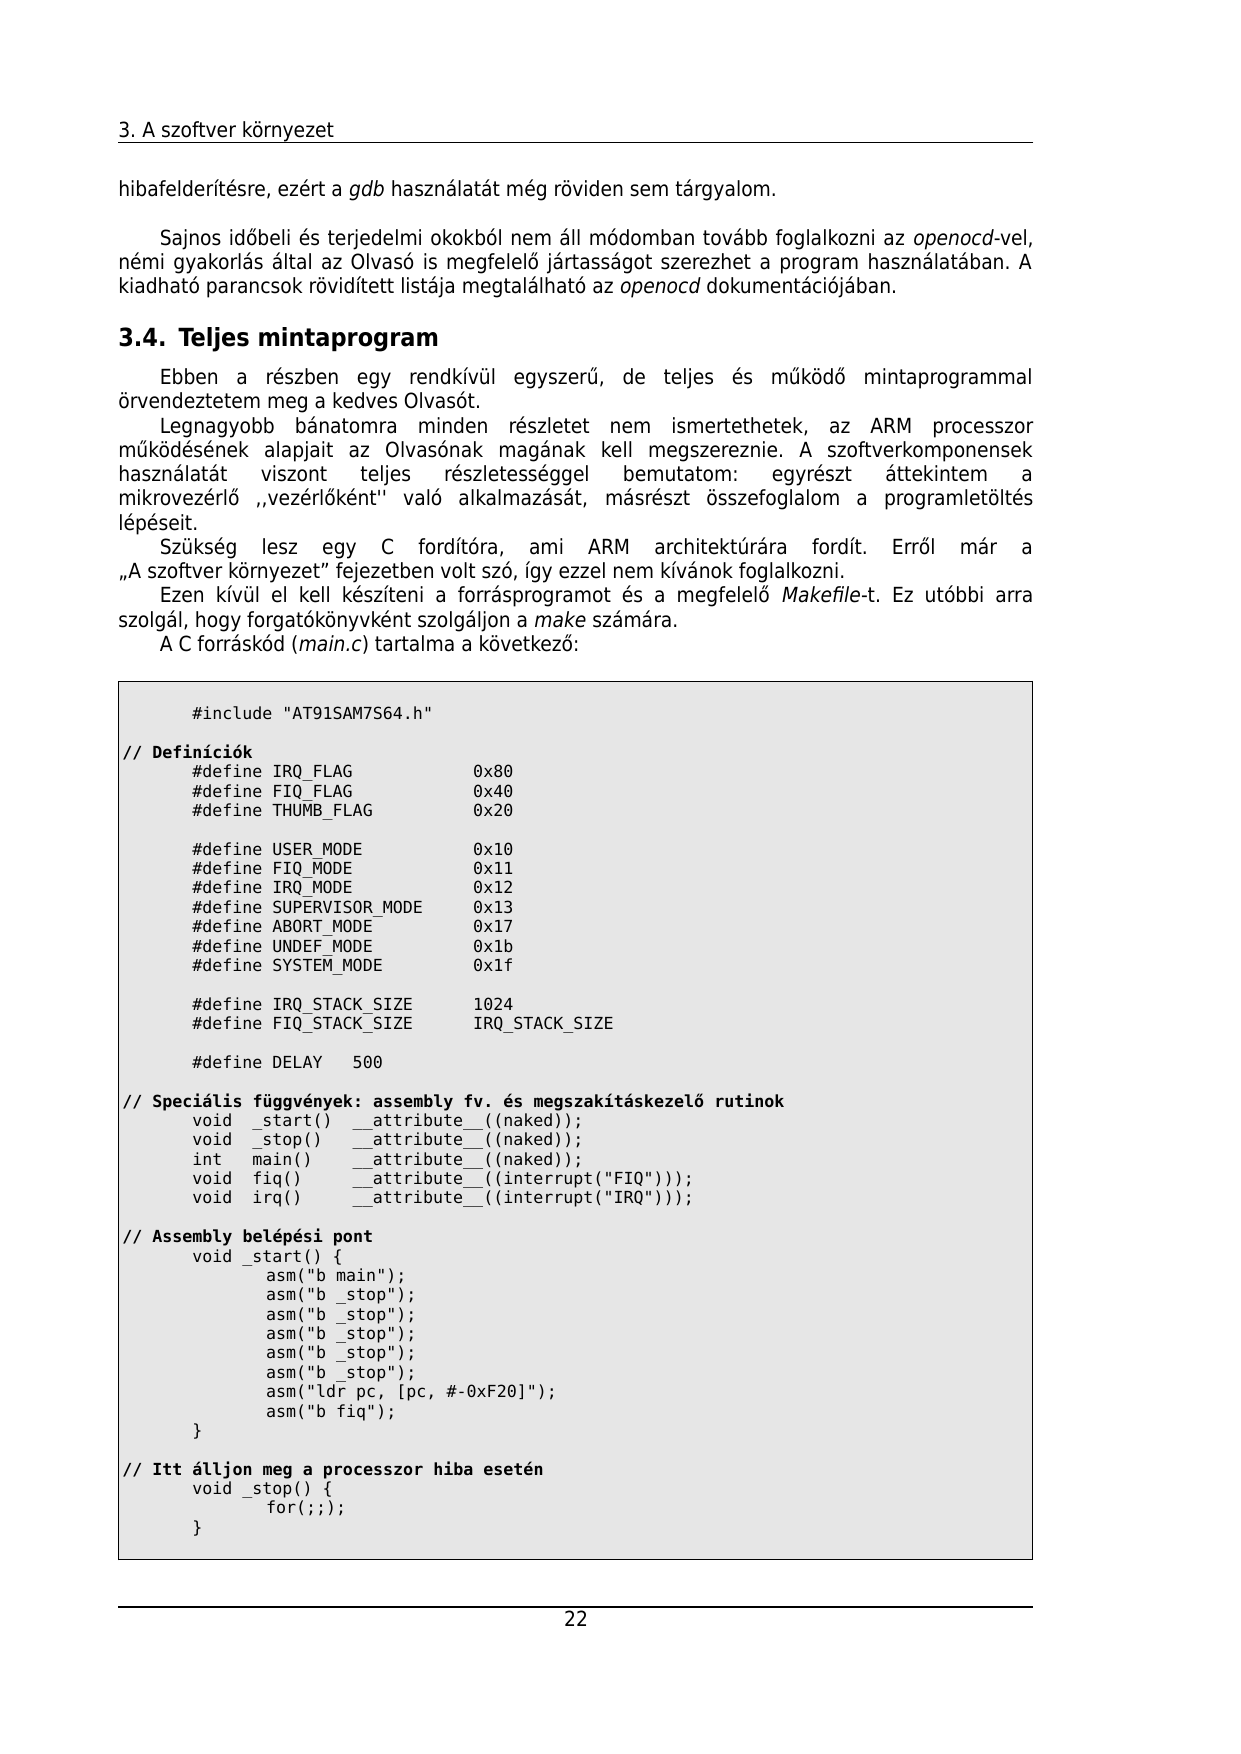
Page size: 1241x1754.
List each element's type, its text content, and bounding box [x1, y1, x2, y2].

text #define UNDEF_MODE 0x1b [119, 932, 1032, 952]
text Ezen kívül el kell készíteni a forrásprogramot és a megfelelő Makefile-t. Ez utóbbi arra szolgál, hogy forgatókönyvként szolgáljon a make számára. [118, 583, 1033, 632]
text #define IRQ_MODE 0x12 [119, 874, 1032, 894]
text #define ABORT_MODE 0x17 [119, 913, 1032, 932]
text Legnagyobb bánatomra minden részletet nem ismertethetek, az ARM processzor működésének alapjait az Olvasónak magának kell megszereznie. A szoftverkomponensek használatát viszont teljes részletességgel bemutatom: egyrészt áttekintem a mikrovezérlő ,,vezérlőként'' való alkalmazását, másrészt összefoglalom a programletöltés lépéseit. [118, 414, 1033, 535]
text void fiq() __attribute__((interrupt("FIQ"))); [119, 1165, 1032, 1184]
text void _stop() __attribute__((naked)); [119, 1126, 1032, 1146]
text #define DELAY 500 [119, 1049, 1032, 1068]
text #define SYSTEM_MODE 0x1f [119, 952, 1032, 971]
text asm("b _stop"); [119, 1339, 1032, 1359]
text A C forráskód (main.c) tartalma a következő: [118, 632, 1033, 656]
text asm("b _stop"); [119, 1281, 1032, 1301]
text Szükség lesz egy C fordítóra, ami ARM architektúrára fordít. Erről már a „A szoftver környezet” fejezetben volt szó, így ezzel nem kívánok foglalkozni. [118, 535, 1033, 583]
text int main() __attribute__((naked)); [119, 1146, 1032, 1165]
text void _stop() { [119, 1475, 1032, 1494]
text // Speciális függvények: assembly fv. és megszakításkezelő rutinok [119, 1087, 1032, 1107]
text asm("b fiq"); [119, 1397, 1032, 1417]
text void _start() __attribute__((naked)); [119, 1107, 1032, 1126]
text #define IRQ_FLAG 0x80 [119, 758, 1032, 777]
text asm("ldr pc, [pc, #-0xF20]"); [119, 1378, 1032, 1397]
text #define FIQ_FLAG 0x40 [119, 777, 1032, 797]
text void _start() { [119, 1242, 1032, 1262]
text #define THUMB_FLAG 0x20 [119, 797, 1032, 816]
subtitle Teljes mintaprogram [118, 323, 1033, 353]
text // Definíciók [119, 739, 1032, 758]
text Ebben a részben egy rendkívül egyszerű, de teljes és működő mintaprogrammal örvendeztetem meg a kedves Olvasót. [118, 365, 1033, 414]
text asm("b _stop"); [119, 1320, 1032, 1339]
text #include "AT91SAM7S64.h" [119, 700, 1032, 719]
text #define FIQ_MODE 0x11 [119, 855, 1032, 874]
text #define USER_MODE 0x10 [119, 836, 1032, 855]
text void irq() __attribute__((interrupt("IRQ"))); [119, 1184, 1032, 1204]
text #define IRQ_STACK_SIZE 1024 [119, 991, 1032, 1010]
text for(;;); [119, 1494, 1032, 1514]
text // Assembly belépési pont [119, 1223, 1032, 1242]
text Sajnos időbeli és terjedelmi okokból nem áll módomban tovább foglalkozni az openocd-vel, némi gyakorlás által az Olvasó is megfelelő jártasságot szerezhet a program használatában. A kiadható parancsok rövidített listája megtalálható az openocd dokumentációjában. [118, 226, 1033, 298]
text asm("b _stop"); [119, 1359, 1032, 1378]
text asm("b _stop"); [119, 1301, 1032, 1320]
text hibafelderítésre, ezért a gdb használatát még röviden sem tárgyalom. [118, 177, 1033, 201]
text asm("b main"); [119, 1262, 1032, 1281]
text #define SUPERVISOR_MODE 0x13 [119, 894, 1032, 913]
text // Itt álljon meg a processzor hiba esetén [119, 1456, 1032, 1475]
text #define FIQ_STACK_SIZE IRQ_STACK_SIZE [119, 1010, 1032, 1029]
text } [119, 1514, 1032, 1533]
text } [119, 1417, 1032, 1436]
